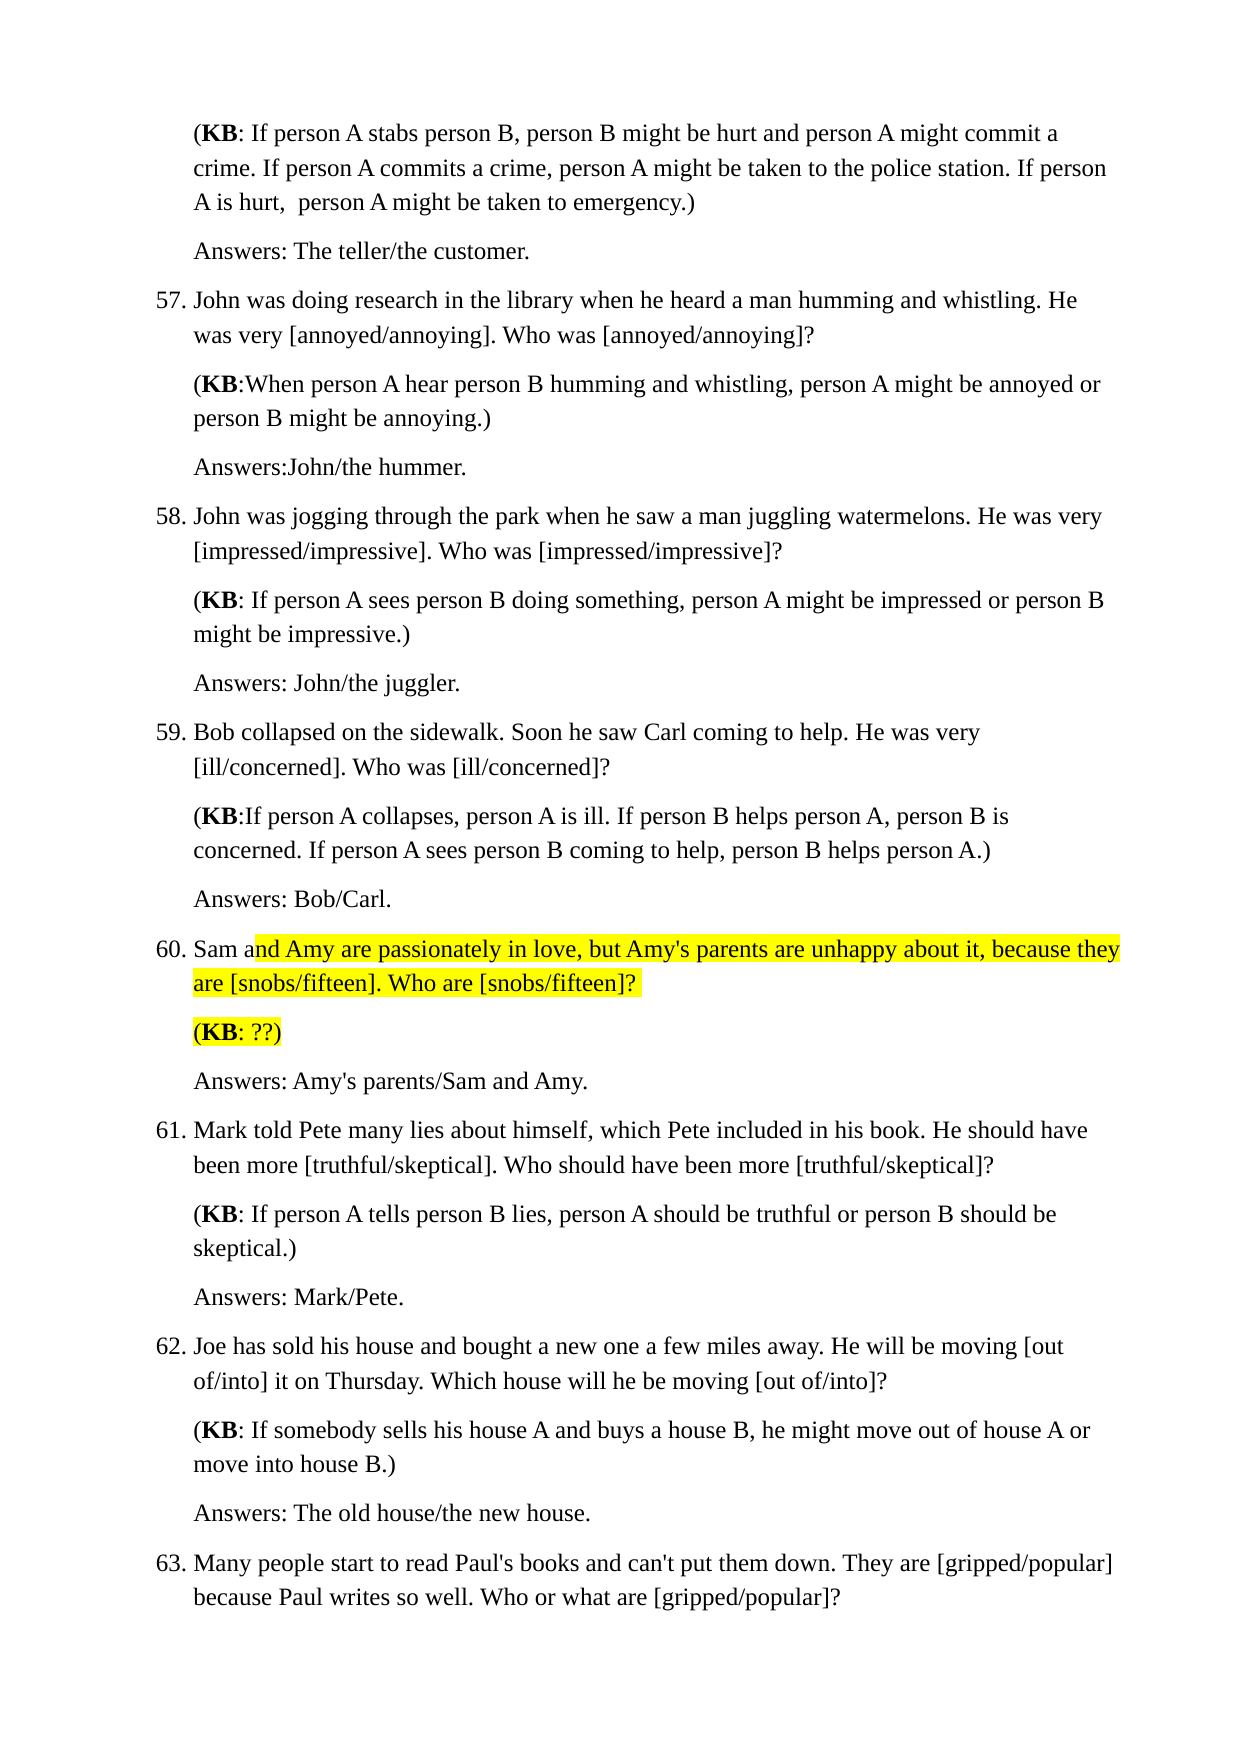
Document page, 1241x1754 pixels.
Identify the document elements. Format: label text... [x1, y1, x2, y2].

list Sam and Amy are passionately in love, but Amy's parents are unhappy about it, because they are [snobs/fifteen]. Who are [snobs/fifteen]? [156, 934, 1122, 997]
list Mark told Pete many lies about himself, which Pete included in his book. He should have been more [truthful/skeptical]. Who should have been more [truthful/skeptical]? [156, 1115, 1122, 1178]
list John was doing research in the library when he heard a man humming and whistling. He was very [annoyed/annoying]. Who was [annoyed/annoying]? [156, 285, 1122, 348]
list (KB:If person A collapses, person A is ill. If person B helps person A, person B is concerned. If person A sees person B coming to help, person B helps person A.) [156, 801, 1122, 864]
list Answers: Amy's parents/Sam and Amy. [156, 1066, 1122, 1095]
list (KB: If person A stabs person B, person B might be hurt and person A might commit a crime. If person A commits a crime, person A might be taken to the police station. If person A is hurt, person A might be taken to emergency.) [156, 118, 1122, 216]
list Answers: The old house/the new house. [156, 1498, 1122, 1527]
list Joe has sold his house and bought a new one a few miles away. He will be moving [out of/into] it on Thursday. Which house will he be moving [out of/into]? [156, 1331, 1122, 1395]
list (KB: ??) [156, 1017, 1122, 1046]
list (KB: If person A tells person B lies, person A should be truthful or person B should be skeptical.) [156, 1199, 1122, 1262]
list Answers: Bob/Carl. [156, 884, 1122, 913]
list Answers: The teller/the customer. [156, 236, 1122, 265]
list (KB: If somebody sells his house A and buys a house B, he might move out of house A or move into house B.) [156, 1415, 1122, 1478]
list Answers:John/the hummer. [156, 452, 1122, 481]
list (KB:When person A hear person B humming and whistling, person A might be annoyed or person B might be annoying.) [156, 369, 1122, 432]
list John was jogging through the park when he saw a man juggling watermelons. He was very [impressed/impressive]. Who was [impressed/impressive]? [156, 501, 1122, 564]
list Bob collapsed on the sidewalk. Soon he saw Carl coming to help. He was very [ill/concerned]. Who was [ill/concerned]? [156, 717, 1122, 781]
list Many people start to read Paul's books and can't put them down. They are [gripped/popular] because Paul writes so well. Who or what are [gripped/popular]? [156, 1548, 1122, 1611]
list (KB: If person A sees person B doing something, person A might be impressed or person B might be impressive.) [156, 585, 1122, 648]
list Answers: Mark/Pete. [156, 1282, 1122, 1311]
list Answers: John/the juggler. [156, 668, 1122, 697]
